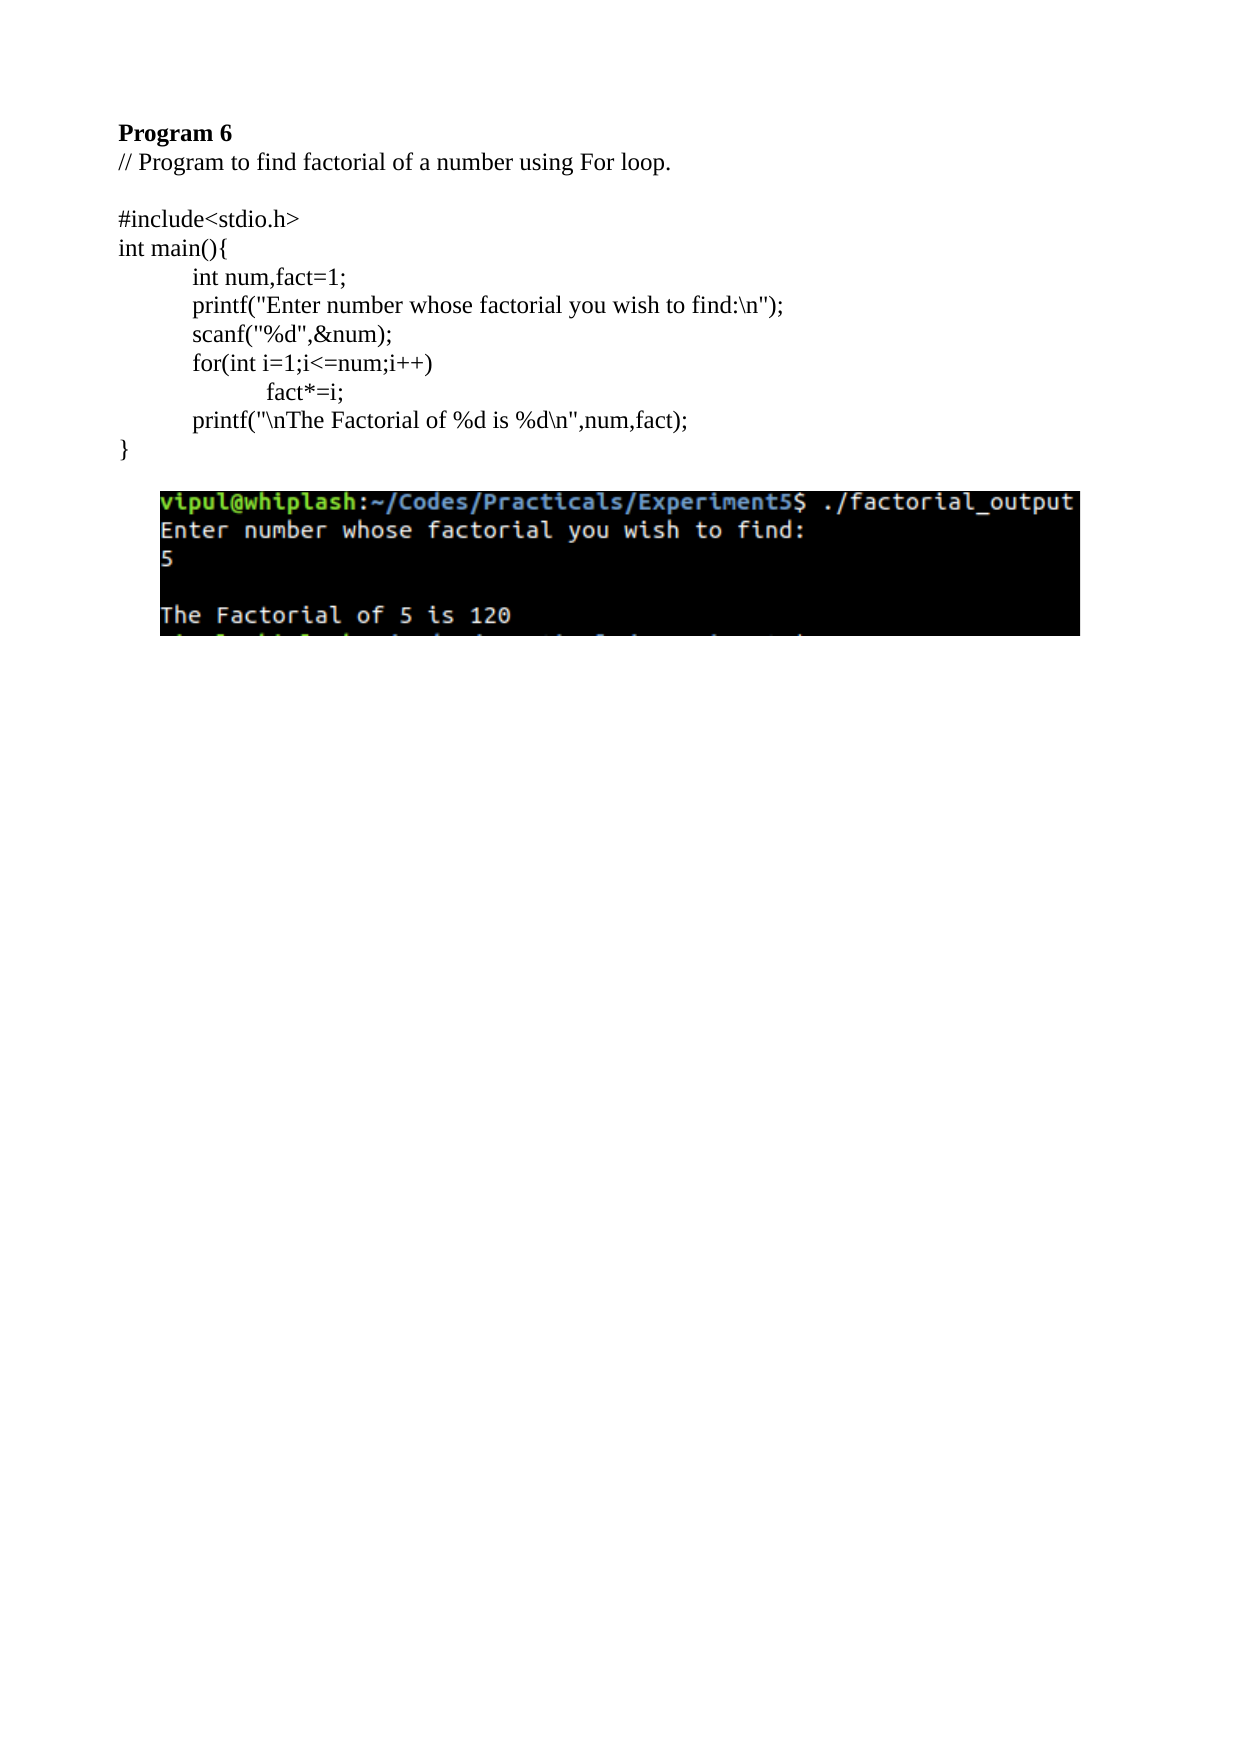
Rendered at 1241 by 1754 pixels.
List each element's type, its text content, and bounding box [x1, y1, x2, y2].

text Program 6 [118, 118, 1122, 147]
text // Program to find factorial of a number using For loop. [118, 147, 1122, 176]
text for(int i=1;i<=num;i++) [118, 348, 1122, 377]
text } [118, 434, 1122, 463]
text int num,fact=1; [118, 262, 1122, 291]
text fact*=i; [118, 377, 1122, 406]
text printf("Enter number whose factorial you wish to find:\n"); [118, 291, 1122, 319]
text int main(){ [118, 233, 1122, 262]
picture [160, 491, 1081, 636]
text #include<stdio.h> [118, 204, 1122, 233]
text printf("\nThe Factorial of %d is %d\n",num,fact); [118, 406, 1122, 434]
text scanf("%d",&num); [118, 319, 1122, 348]
